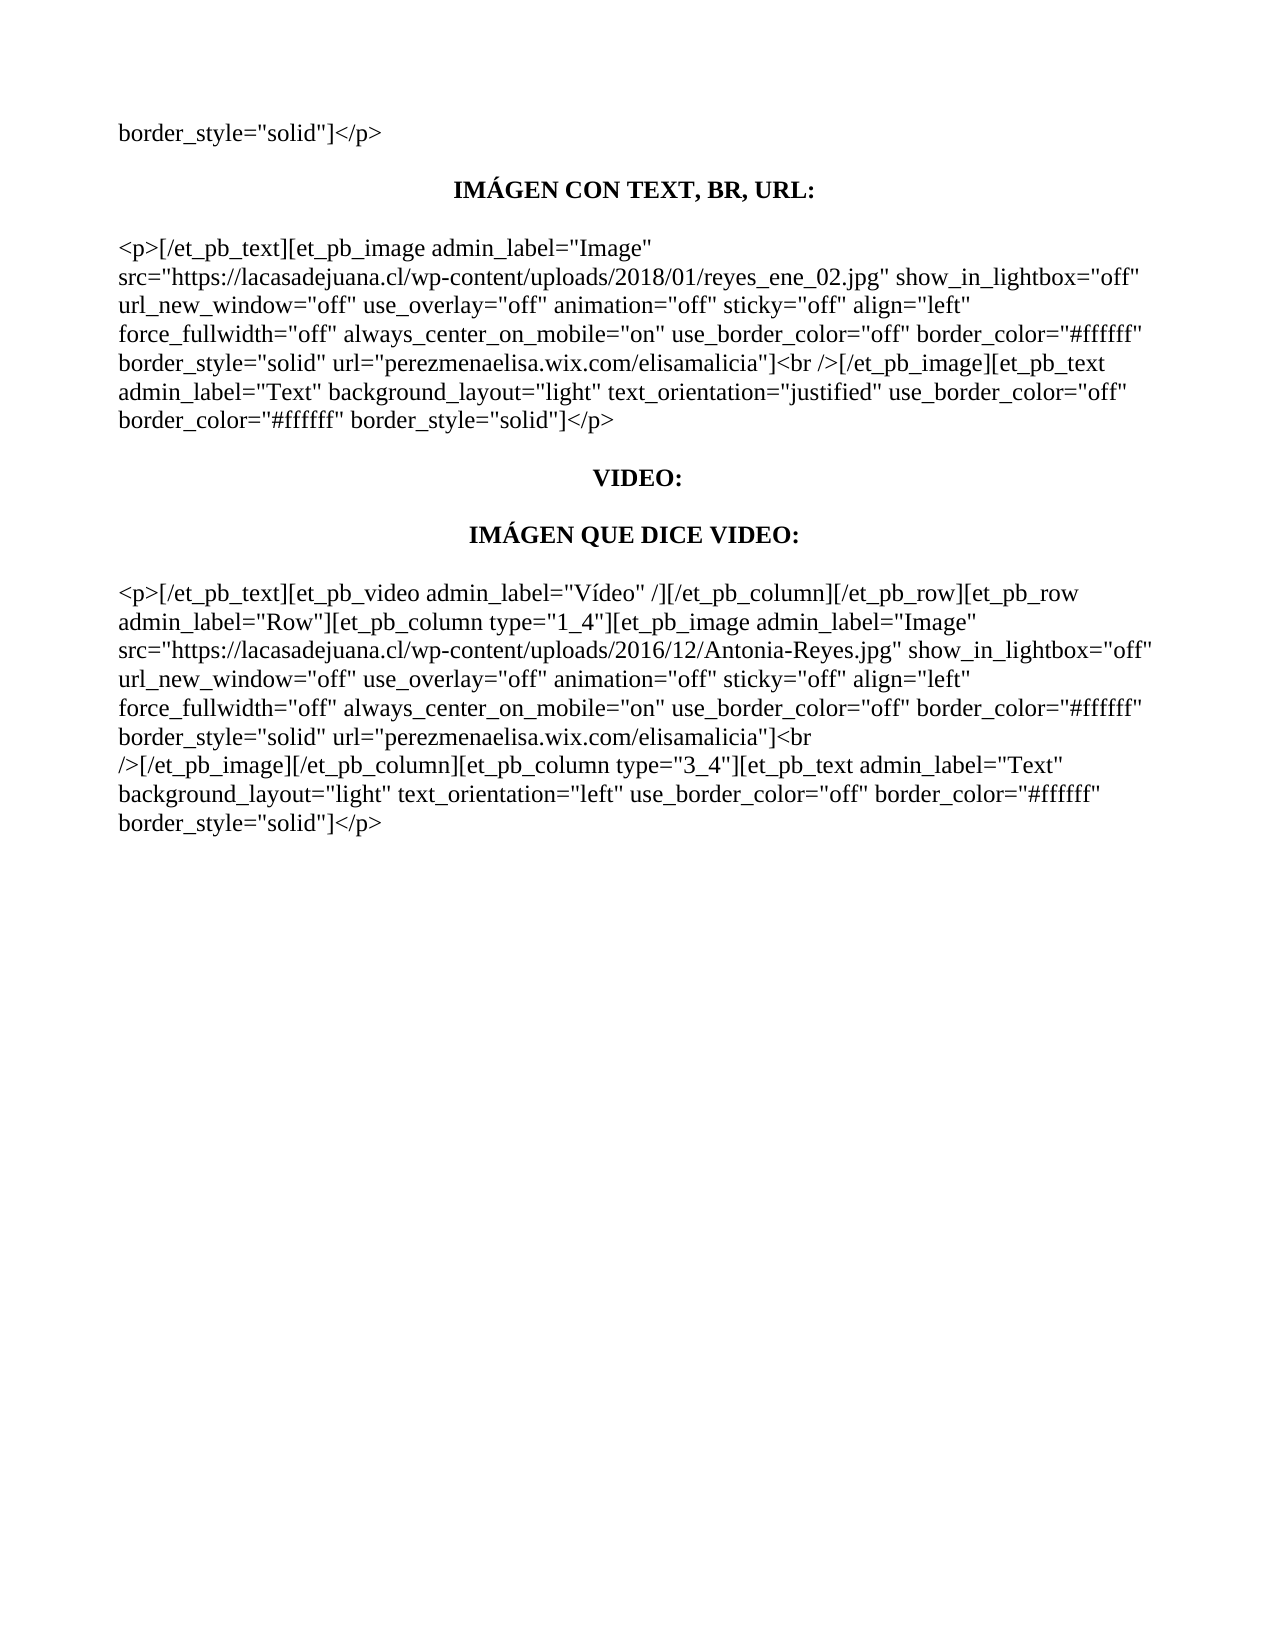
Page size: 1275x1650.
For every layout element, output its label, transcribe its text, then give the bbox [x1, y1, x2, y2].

text IMÁGEN QUE DICE VIDEO: [118, 521, 1157, 549]
text <p>[/et_pb_text][et_pb_video admin_label="Vídeo" /][/et_pb_column][/et_pb_row][et_pb_row admin_label="Row"][et_pb_column type="1_4"][et_pb_image admin_label="Image" src="https://lacasadejuana.cl/wp-content/uploads/2016/12/Antonia-Reyes.jpg" show_in_lightbox="off" url_new_window="off" use_overlay="off" animation="off" sticky="off" align="left" force_fullwidth="off" always_center_on_mobile="on" use_border_color="off" border_color="#ffffff" border_style="solid" url="perezmenaelisa.wix.com/elisamalicia"]<br />[/et_pb_image][/et_pb_column][et_pb_column type="3_4"][et_pb_text admin_label="Text" background_layout="light" text_orientation="left" use_border_color="off" border_color="#ffffff" border_style="solid"]</p> [118, 578, 1157, 837]
text border_style="solid"]</p> [118, 118, 1157, 147]
text IMÁGEN CON TEXT, BR, URL: [118, 176, 1157, 204]
text VIDEO: [118, 463, 1157, 492]
text <p>[/et_pb_text][et_pb_image admin_label="Image" src="https://lacasadejuana.cl/wp-content/uploads/2018/01/reyes_ene_02.jpg" show_in_lightbox="off" url_new_window="off" use_overlay="off" animation="off" sticky="off" align="left" force_fullwidth="off" always_center_on_mobile="on" use_border_color="off" border_color="#ffffff" border_style="solid" url="perezmenaelisa.wix.com/elisamalicia"]<br />[/et_pb_image][et_pb_text admin_label="Text" background_layout="light" text_orientation="justified" use_border_color="off" border_color="#ffffff" border_style="solid"]</p> [118, 233, 1157, 434]
